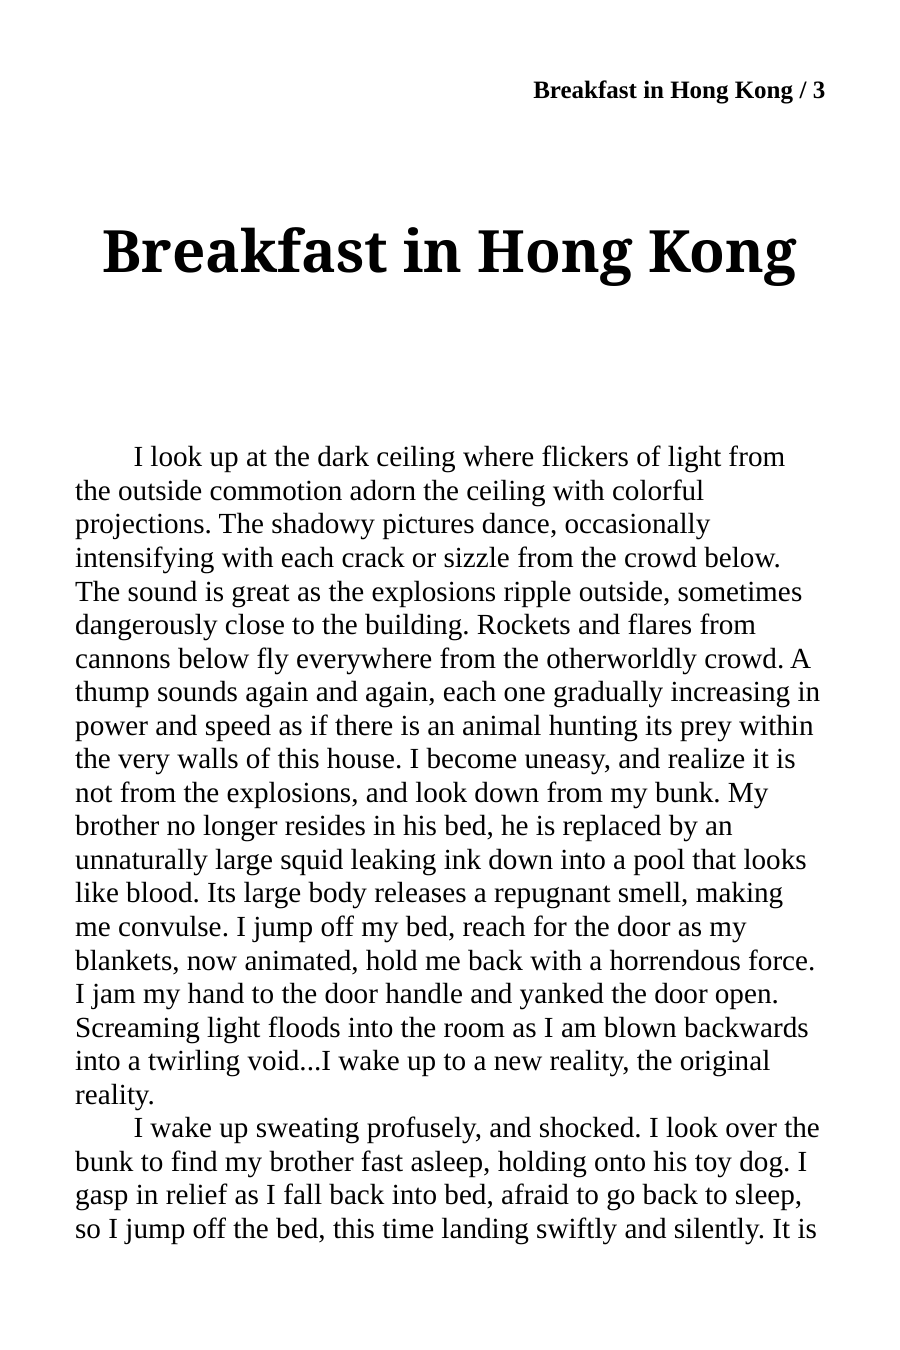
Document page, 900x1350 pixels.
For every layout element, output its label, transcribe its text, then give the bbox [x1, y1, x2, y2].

text I wake up sweating profusely, and shocked. I look over the bunk to find my brother fast asleep, holding onto his toy dog. I gasp in relief as I fall back into bed, afraid to go back to sleep, so I jump off the bed, this time landing swiftly and silently. It is [75, 1110, 825, 1244]
text I look up at the dark ceiling where flickers of light from the outside commotion adorn the ceiling with colorful projections. The shadowy pictures dance, occasionally intensifying with each crack or sizzle from the crowd below. The sound is great as the explosions ripple outside, sometimes dangerously close to the building. Rockets and flares from cannons below fly everywhere from the otherworldly crowd. A thump sounds again and again, each one gradually increasing in power and speed as if there is an animal hunting its prey within the very walls of this house. I become uneasy, and realize it is not from the explosions, and look down from my bunk. My brother no longer resides in his bed, he is replaced by an unnaturally large squid leaking ink down into a pool that looks like blood. Its large body releases a repugnant smell, making me convulse. I jump off my bed, reach for the door as my blankets, now animated, hold me back with a horrendous force. I jam my hand to the door handle and yanked the door open. Screaming light floods into the room as I am blown backwards into a twirling void...I wake up to a new reality, the original reality. [75, 439, 825, 1110]
subtitle Breakfast in Hong Kong [75, 210, 825, 289]
